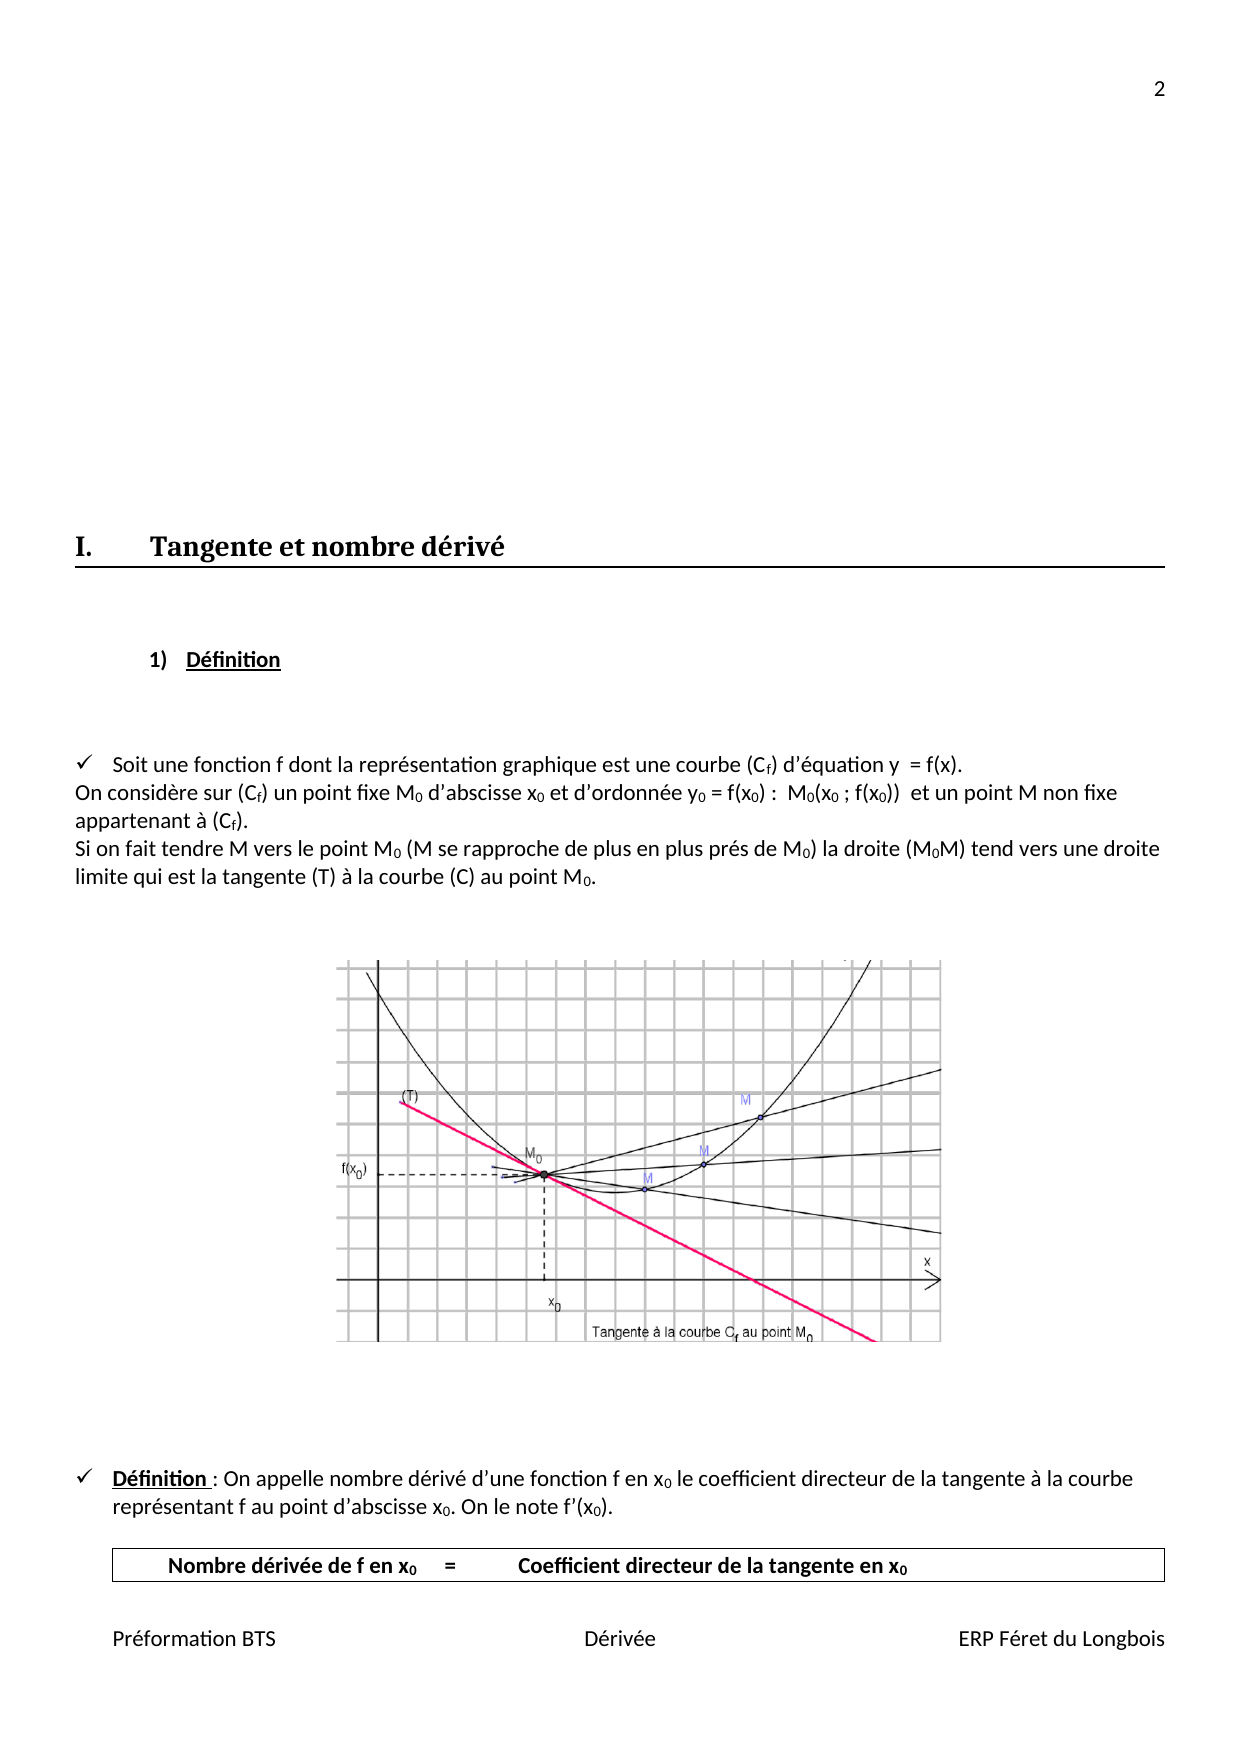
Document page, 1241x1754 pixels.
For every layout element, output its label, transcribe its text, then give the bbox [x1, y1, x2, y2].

list Soit une fonction f dont la représentation graphique est une courbe (Cf) d’équation y = f(x). [75, 750, 1165, 778]
list Tangente et nombre dérivé [75, 530, 1165, 566]
text Si on fait tendre M vers le point M0 (M se rapproche de plus en plus prés de M0) la droite (M0M) tend vers une droite limite qui est la tangente (T) à la courbe (C) au point M0. [75, 834, 1165, 890]
text On considère sur (Cf) un point fixe M0 d’abscisse x0 et d’ordonnée y0 = f(x0) : M0(x0 ; f(x0)) et un point M non fixe appartenant à (Cf). [75, 778, 1165, 834]
list Définition [148, 645, 1165, 673]
text Nombre dérivée de f en x0 = Coefficient directeur de la tangente en x0 [113, 1549, 1164, 1581]
list Définition : On appelle nombre dérivé d’une fonction f en x0 le coefficient directeur de la tangente à la courbe représentant f au point d’abscisse x0. On le note f’(x0). [75, 1464, 1165, 1520]
